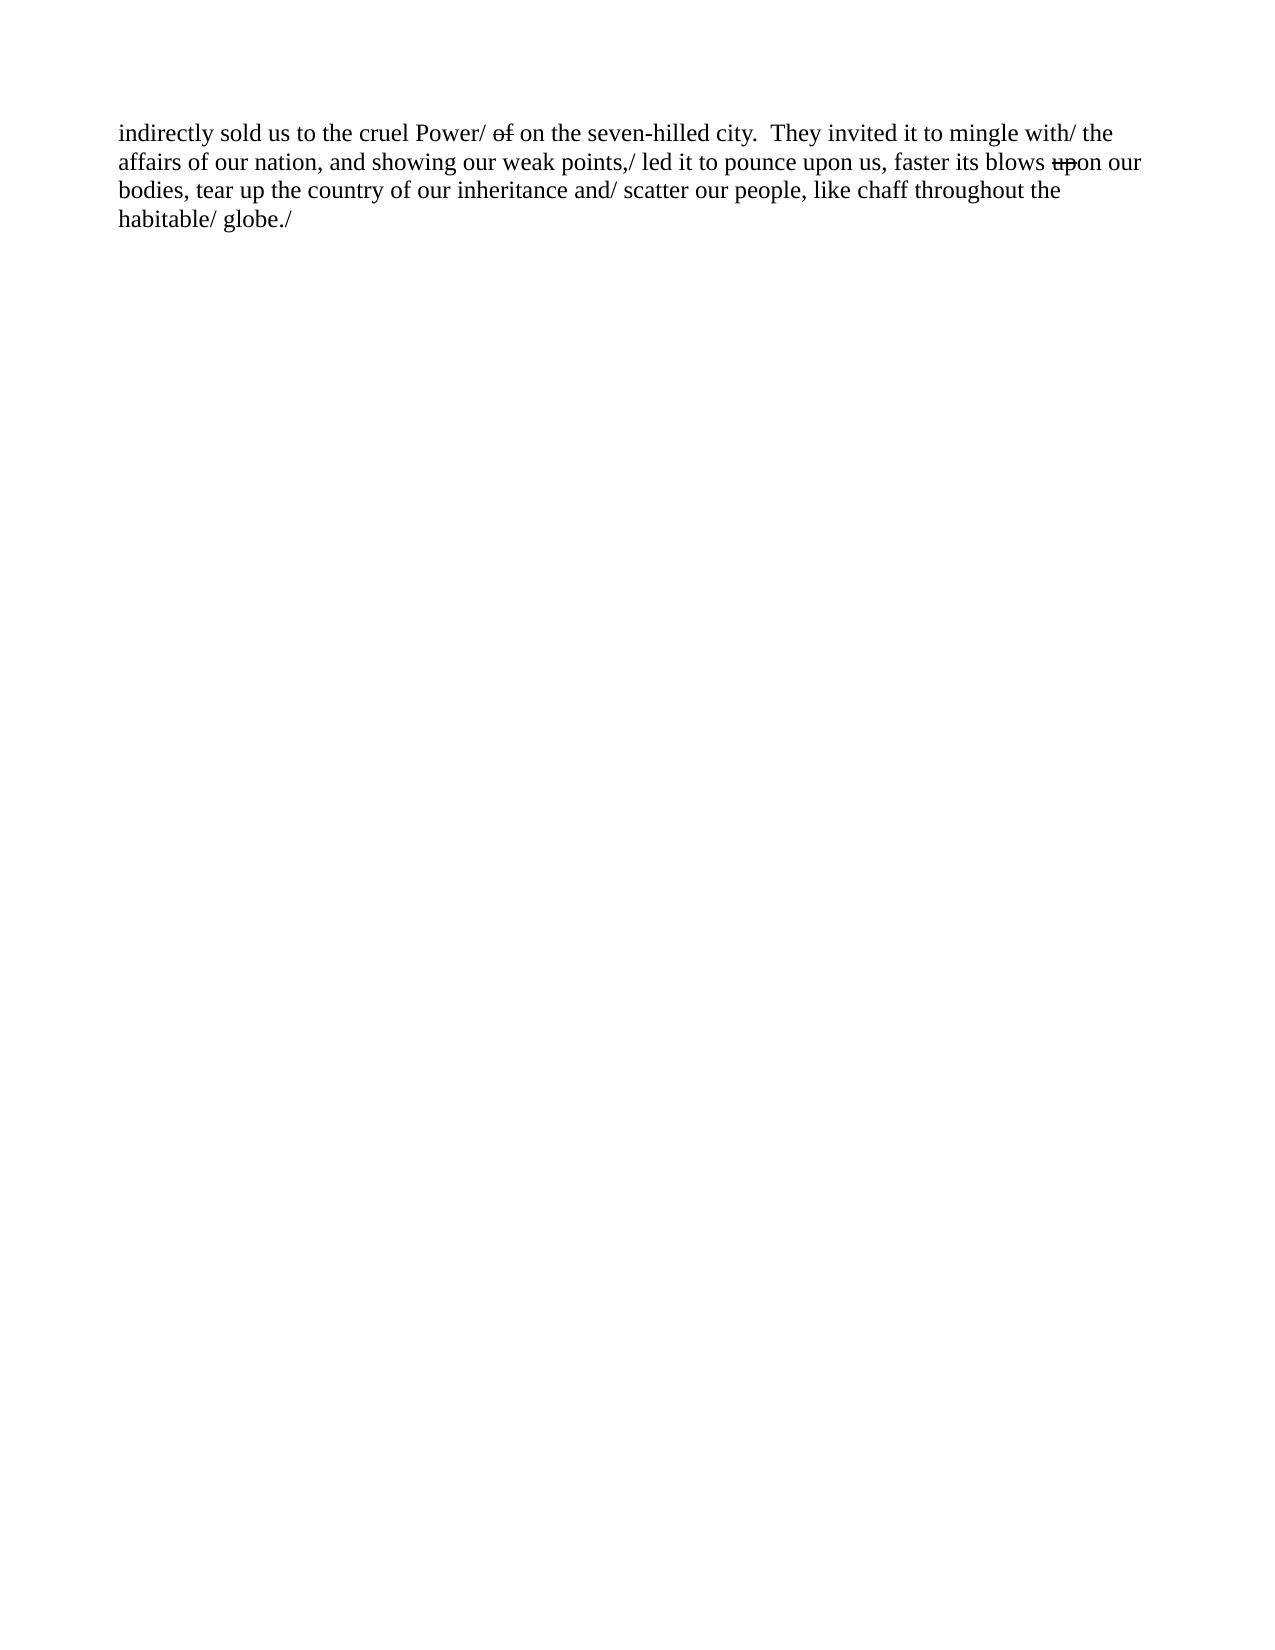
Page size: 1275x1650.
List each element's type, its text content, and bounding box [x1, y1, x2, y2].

text indirectly sold us to the cruel Power/ of on the seven-hilled city. They invited it to mingle with/ the affairs of our nation, and showing our weak points,/ led it to pounce upon us, faster its blows upon our bodies, tear up the country of our inheritance and/ scatter our people, like chaff throughout the habitable/ globe./ [118, 118, 1157, 233]
